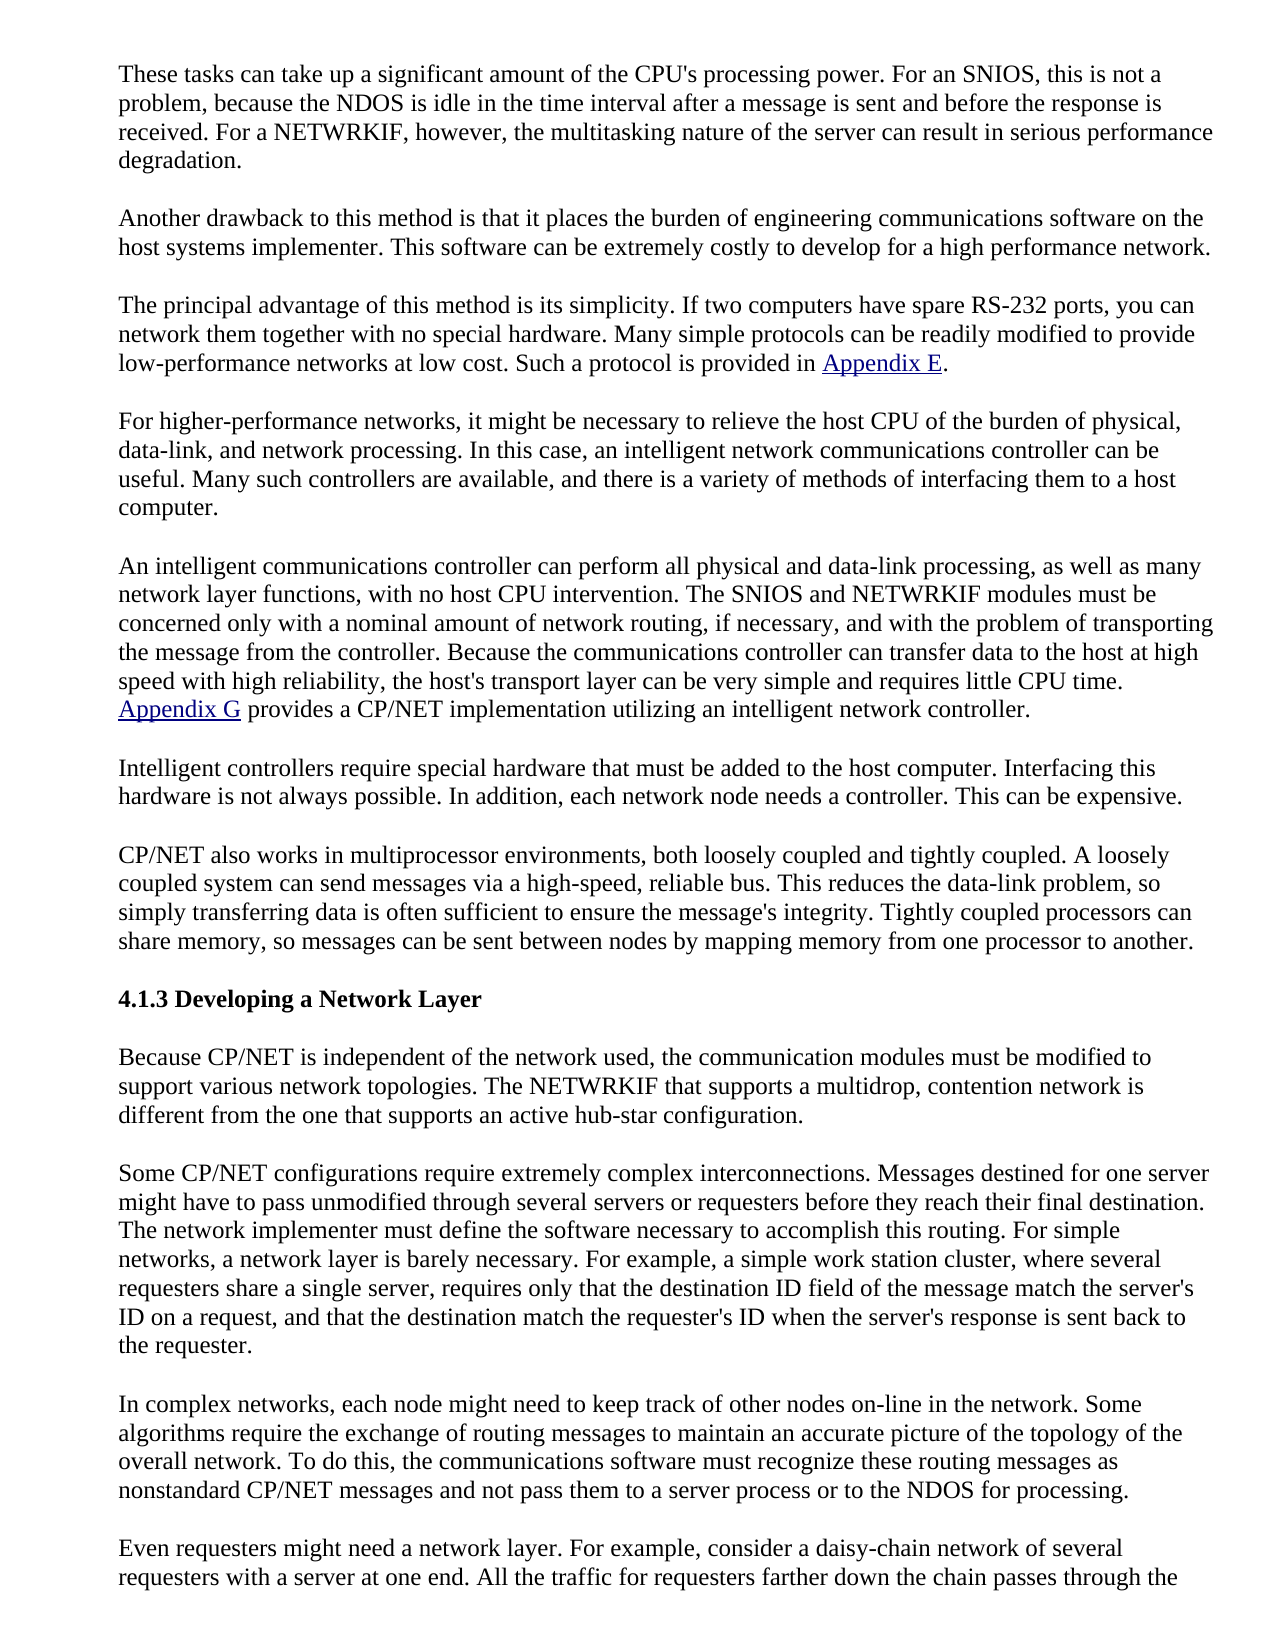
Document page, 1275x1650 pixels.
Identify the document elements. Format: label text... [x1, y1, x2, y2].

text Another drawback to this method is that it places the burden of engineering communications software on the host systems implementer. This software can be extremely costly to develop for a high performance network. [118, 203, 1216, 261]
text Intelligent controllers require special hardware that must be added to the host computer. Interfacing this hardware is not always possible. In addition, each network node needs a controller. This can be expensive. [118, 753, 1216, 810]
text These tasks can take up a significant amount of the CPU's processing power. For an SNIOS, this is not a problem, because the NDOS is idle in the time interval after a message is sent and before the response is received. For a NETWRKIF, however, the multitasking nature of the server can result in serious performance degradation. [118, 59, 1216, 174]
text 4.1.3 Developing a Network Layer [118, 984, 1216, 1013]
text Some CP/NET configurations require extremely complex interconnections. Messages destined for one server might have to pass unmodified through several servers or requesters before they reach their final destination. The network implementer must define the software necessary to accomplish this routing. For simple networks, a network layer is barely necessary. For example, a simple work station cluster, where several requesters share a single server, requires only that the destination ID field of the message match the server's ID on a request, and that the destination match the requester's ID when the server's response is sent back to the requester. [118, 1158, 1216, 1359]
text Even requesters might need a network layer. For example, consider a daisy-chain network of several requesters with a server at one end. All the traffic for requesters farther down the chain passes through the [118, 1533, 1216, 1591]
text For higher-performance networks, it might be necessary to relieve the host CPU of the burden of physical, data-link, and network processing. In this case, an intelligent network communications controller can be useful. Many such controllers are available, and there is a variety of methods of interfacing them to a host computer. [118, 406, 1216, 521]
text Because CP/NET is independent of the network used, the communication modules must be modified to support various network topologies. The NETWRKIF that supports a multidrop, contention network is different from the one that supports an active hub-star configuration. [118, 1042, 1216, 1129]
text The principal advantage of this method is its simplicity. If two computers have spare RS-232 ports, you can network them together with no special hardware. Many simple protocols can be readily modified to provide low-performance networks at low cost. Such a protocol is provided in Appendix E. [118, 291, 1216, 377]
text An intelligent communications controller can perform all physical and data-link processing, as well as many network layer functions, with no host CPU intervention. The SNIOS and NETWRKIF modules must be concerned only with a nominal amount of network routing, if necessary, and with the problem of transporting the message from the controller. Because the communications controller can transfer data to the host at high speed with high reliability, the host's transport layer can be very simple and requires little CPU time. Appendix G provides a CP/NET implementation utilizing an intelligent network controller. [118, 551, 1216, 723]
text In complex networks, each node might need to keep track of other nodes on-line in the network. Some algorithms require the exchange of routing messages to maintain an accurate picture of the topology of the overall network. To do this, the communications software must recognize these routing messages as nonstandard CP/NET messages and not pass them to a server process or to the NDOS for processing. [118, 1389, 1216, 1504]
text CP/NET also works in multiprocessor environments, both loosely coupled and tightly coupled. A loosely coupled system can send messages via a high-speed, reliable bus. This reduces the data-link problem, so simply transferring data is often sufficient to ensure the message's integrity. Tightly coupled processors can share memory, so messages can be sent between nodes by mapping memory from one processor to another. [118, 840, 1216, 955]
